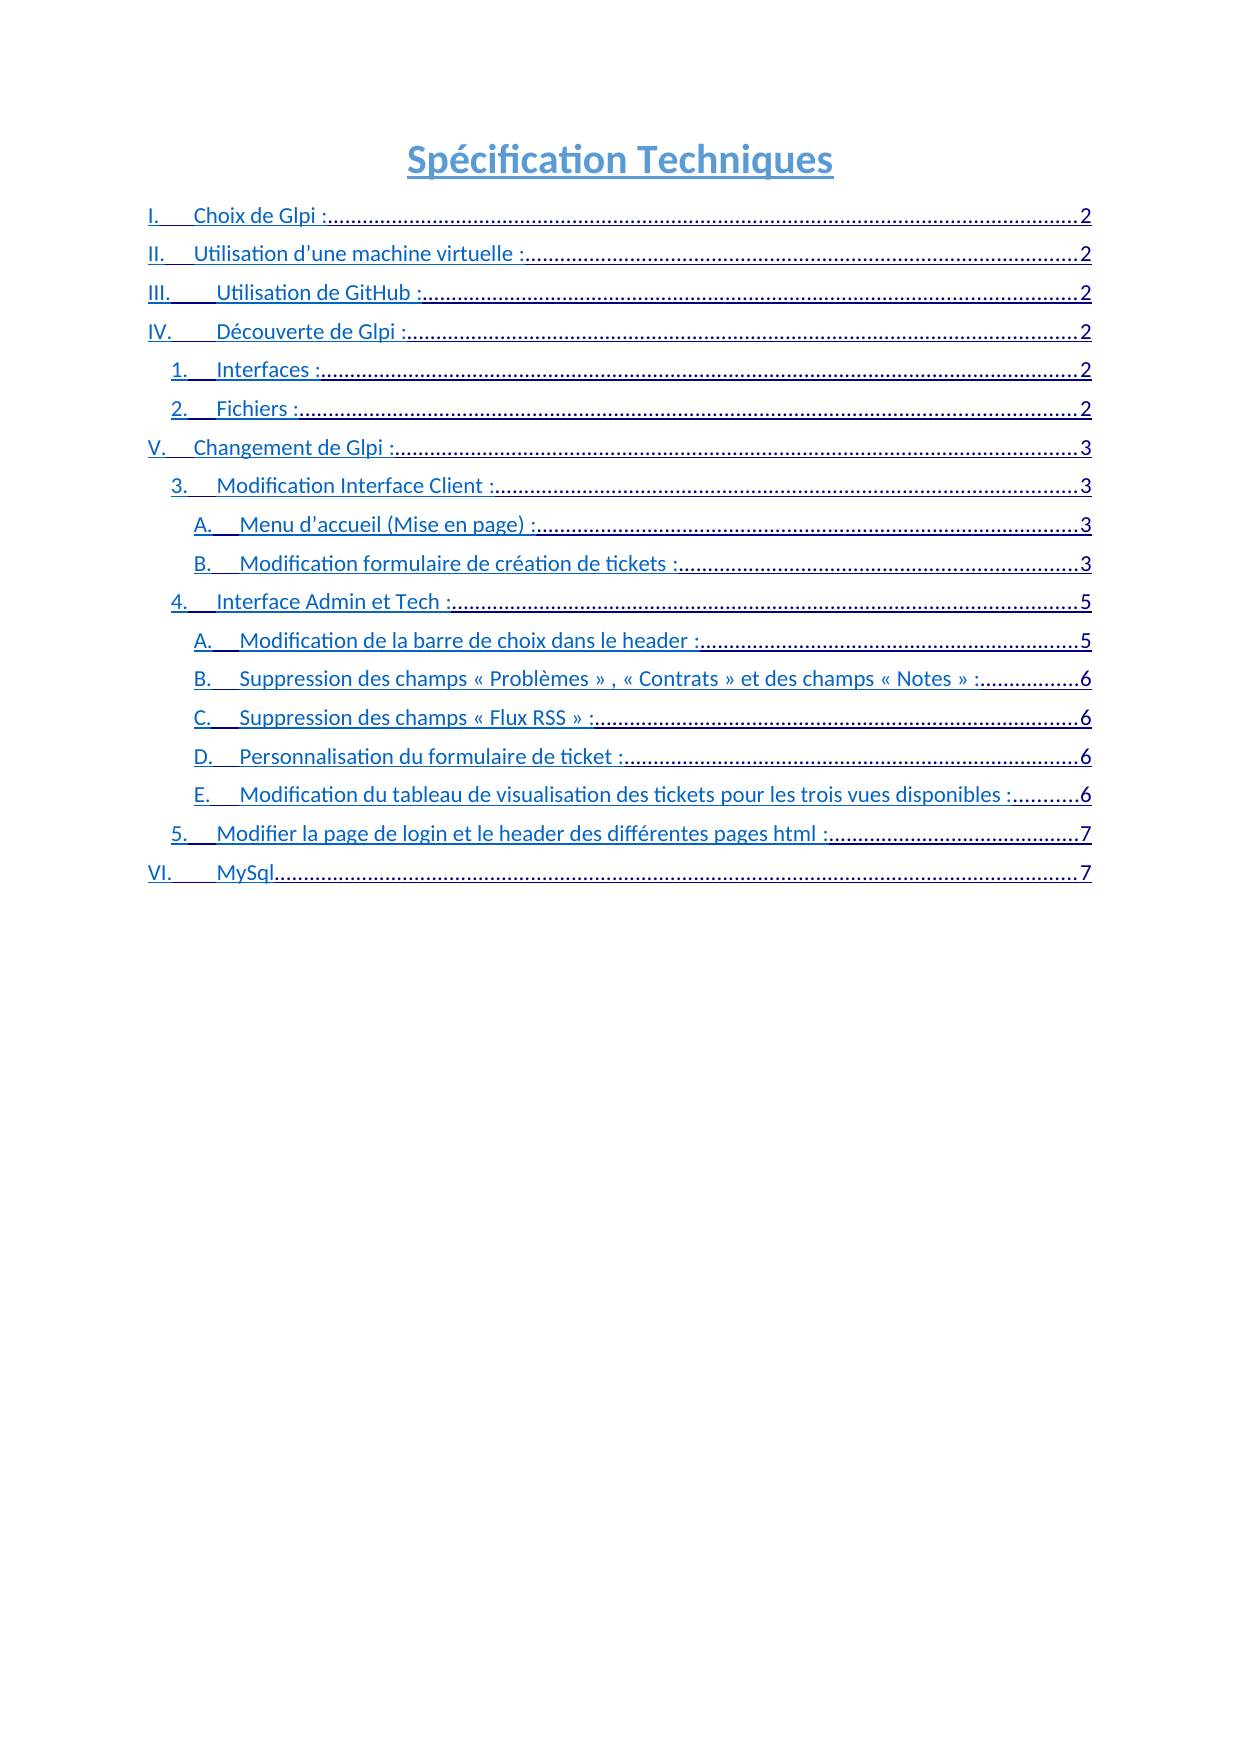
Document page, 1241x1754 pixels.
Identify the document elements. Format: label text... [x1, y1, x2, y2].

text 1. Interfaces : 2 [171, 355, 1093, 383]
text B. Modification formulaire de création de tickets : 3 [193, 549, 1093, 577]
text 2. Fichiers : 2 [171, 394, 1093, 422]
text 4. Interface Admin et Tech : 5 [171, 587, 1093, 615]
text V. Changement de Glpi : 3 [148, 433, 1093, 461]
text E. Modification du tableau de visualisation des tickets pour les trois vues disponibles : 6 [193, 781, 1093, 808]
text D. Personnalisation du formulaire de ticket : 6 [193, 742, 1093, 770]
text 3. Modification Interface Client : 3 [171, 471, 1093, 499]
text II. Utilisation d’une machine virtuelle : 2 [148, 239, 1093, 267]
text IV. Découverte de Glpi : 2 [148, 317, 1093, 345]
text 5. Modifier la page de login et le header des différentes pages html : 7 [171, 819, 1093, 847]
text B. Suppression des champs « Problèmes » , « Contrats » et des champs « Notes » : 6 [193, 664, 1093, 693]
text I. Choix de Glpi : 2 [148, 201, 1093, 229]
text A. Menu d’accueil (Mise en page) : 3 [193, 510, 1093, 538]
text C. Suppression des champs « Flux RSS » : 6 [193, 703, 1093, 731]
text VI. MySql 7 [148, 858, 1093, 886]
text III. Utilisation de GitHub : 2 [148, 278, 1093, 306]
text Spécification Techniques [148, 133, 1093, 184]
text A. Modification de la barre de choix dans le header : 5 [193, 626, 1093, 654]
